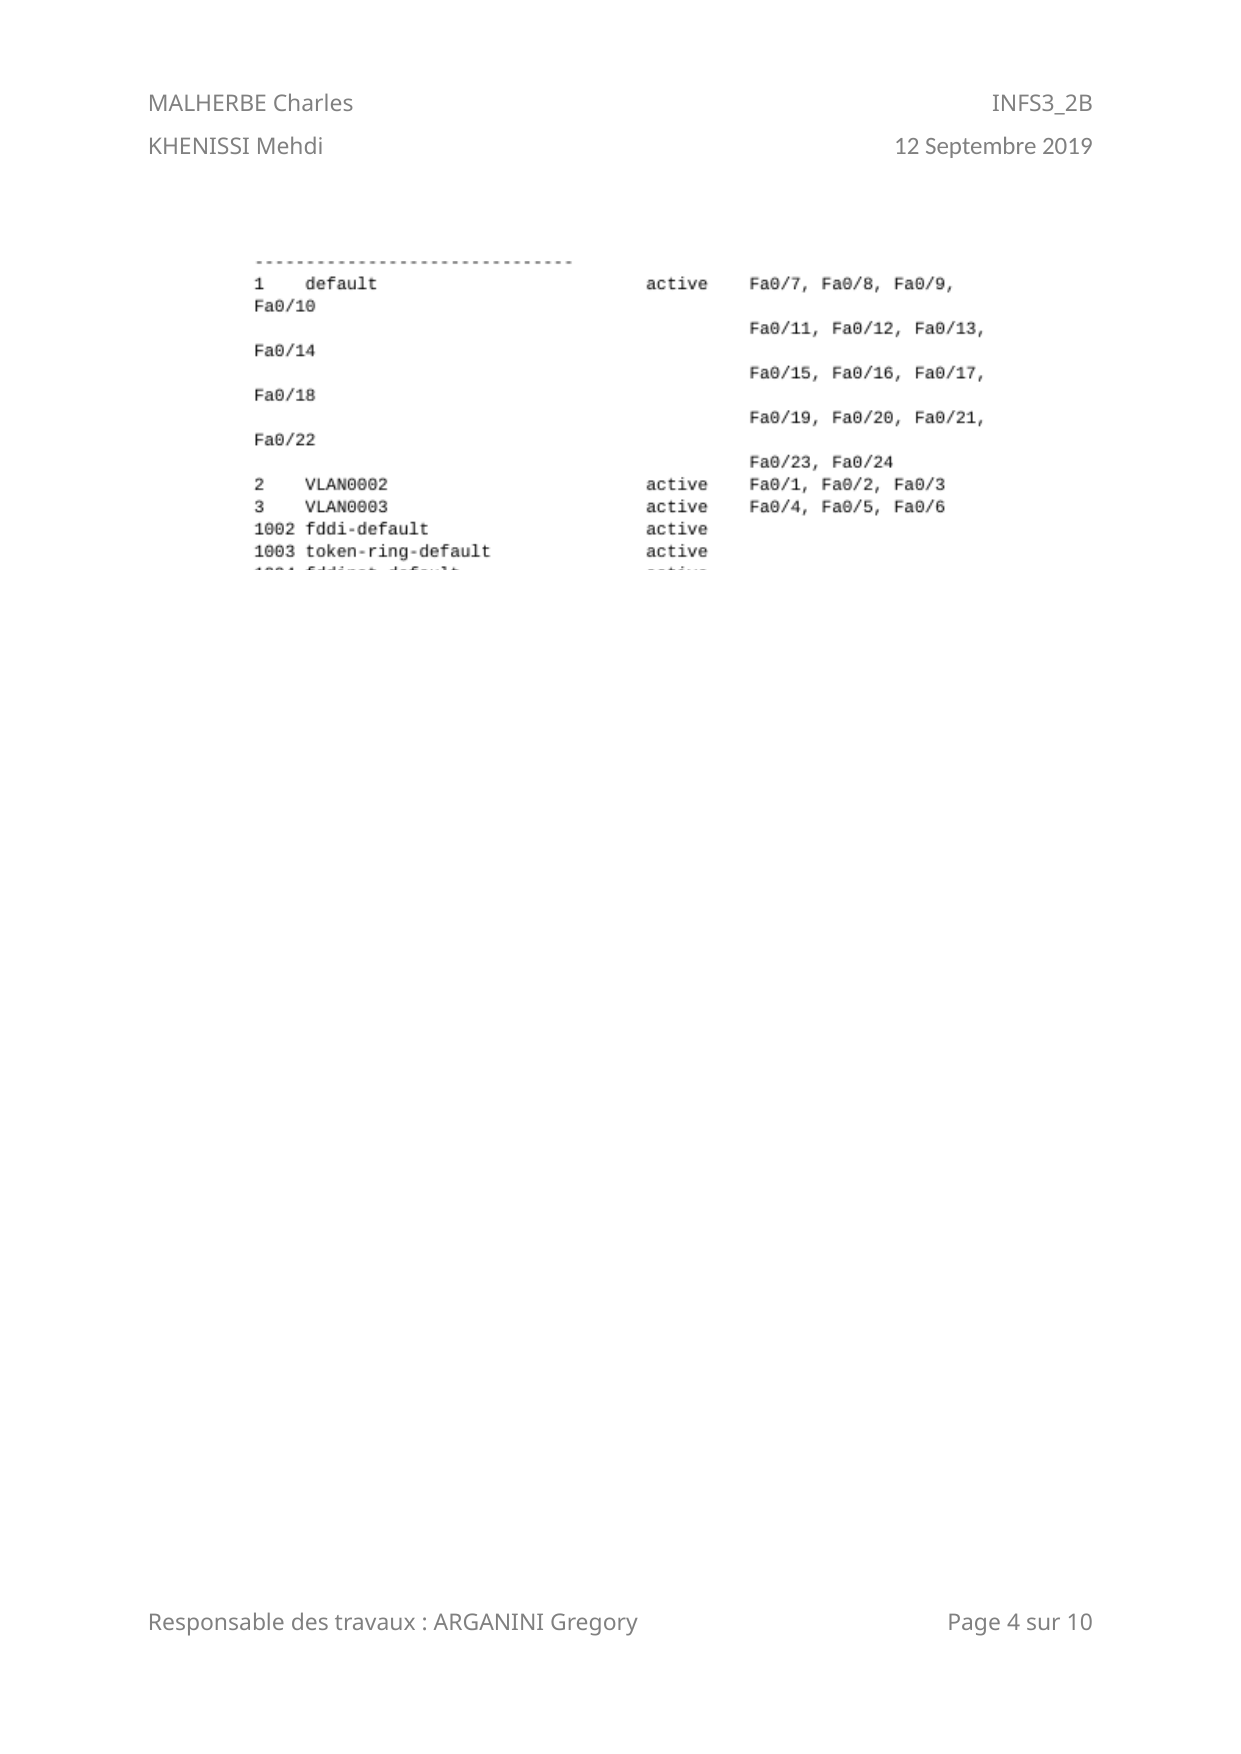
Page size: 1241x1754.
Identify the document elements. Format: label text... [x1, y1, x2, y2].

text Illustration 2 : Affichage de la commande "show vlan" [248, 239, 992, 261]
